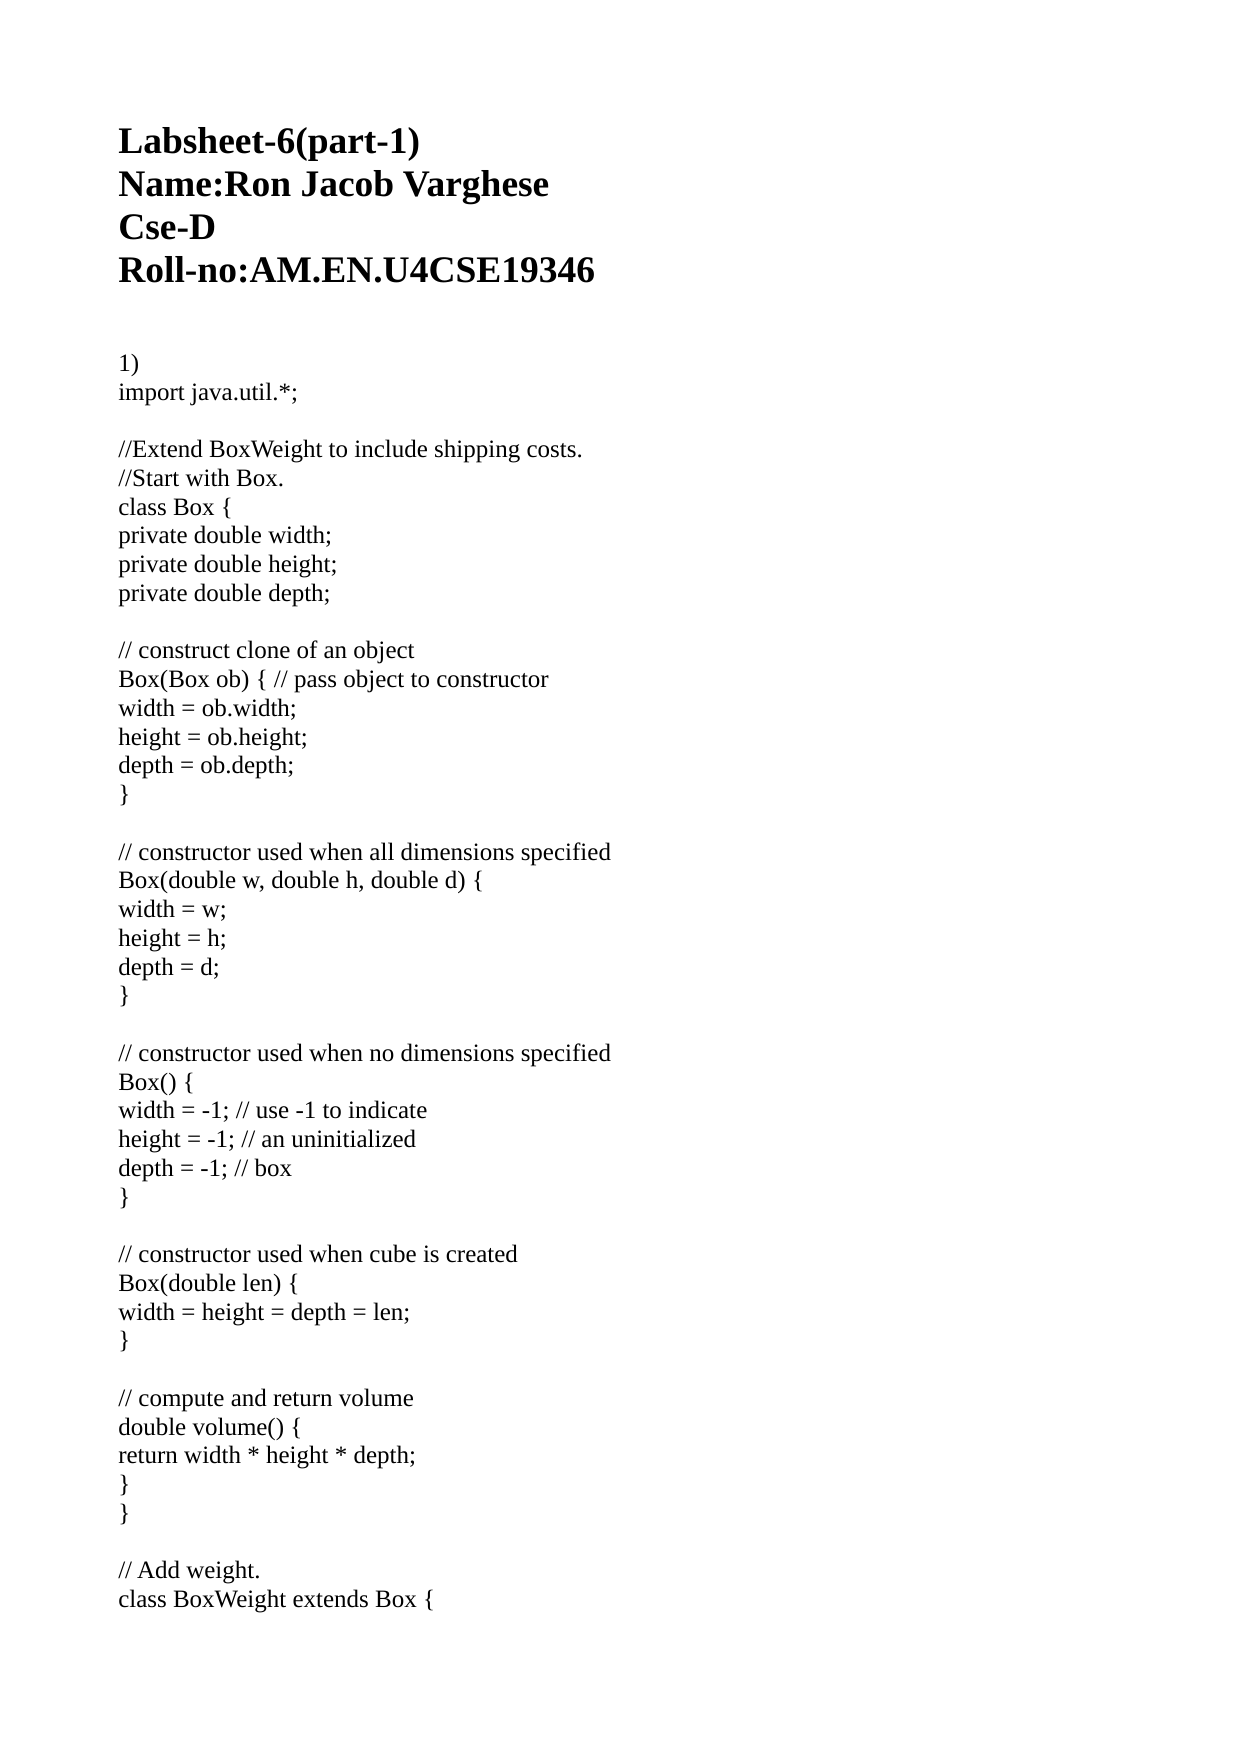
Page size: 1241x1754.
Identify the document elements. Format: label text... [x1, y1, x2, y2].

text // constructor used when all dimensions specified [118, 837, 1122, 866]
text } [118, 1469, 1122, 1498]
text Box(double w, double h, double d) { [118, 866, 1122, 894]
text private double width; [118, 521, 1122, 549]
text // compute and return volume [118, 1383, 1122, 1412]
text width = ob.width; [118, 693, 1122, 722]
text double volume() { [118, 1412, 1122, 1441]
text } [118, 1182, 1122, 1211]
text // Add weight. [118, 1556, 1122, 1584]
text // constructor used when cube is created [118, 1239, 1122, 1268]
text private double height; [118, 549, 1122, 578]
text height = h; [118, 923, 1122, 952]
text Name:Ron Jacob Varghese [118, 161, 1122, 204]
text class BoxWeight extends Box { [118, 1584, 1122, 1613]
text } [118, 1498, 1122, 1527]
text Box(double len) { [118, 1268, 1122, 1297]
text return width * height * depth; [118, 1441, 1122, 1469]
text Labsheet-6(part-1) [118, 118, 1122, 161]
text Box(Box ob) { // pass object to constructor [118, 664, 1122, 693]
text height = -1; // an uninitialized [118, 1124, 1122, 1153]
text // construct clone of an object [118, 636, 1122, 664]
text } [118, 779, 1122, 808]
text depth = d; [118, 952, 1122, 981]
text Box() { [118, 1067, 1122, 1096]
text } [118, 1326, 1122, 1354]
text height = ob.height; [118, 722, 1122, 751]
text class Box { [118, 492, 1122, 521]
text import java.util.*; [118, 377, 1122, 406]
text } [118, 981, 1122, 1009]
text width = w; [118, 894, 1122, 923]
text Cse-D [118, 204, 1122, 247]
text width = -1; // use -1 to indicate [118, 1096, 1122, 1124]
text depth = ob.depth; [118, 751, 1122, 779]
text width = height = depth = len; [118, 1297, 1122, 1326]
text //Start with Box. [118, 463, 1122, 492]
text //Extend BoxWeight to include shipping costs. [118, 434, 1122, 463]
text 1) [118, 348, 1122, 377]
text Roll-no:AM.EN.U4CSE19346 [118, 247, 1122, 291]
text private double depth; [118, 578, 1122, 607]
text depth = -1; // box [118, 1153, 1122, 1182]
text // constructor used when no dimensions specified [118, 1038, 1122, 1067]
